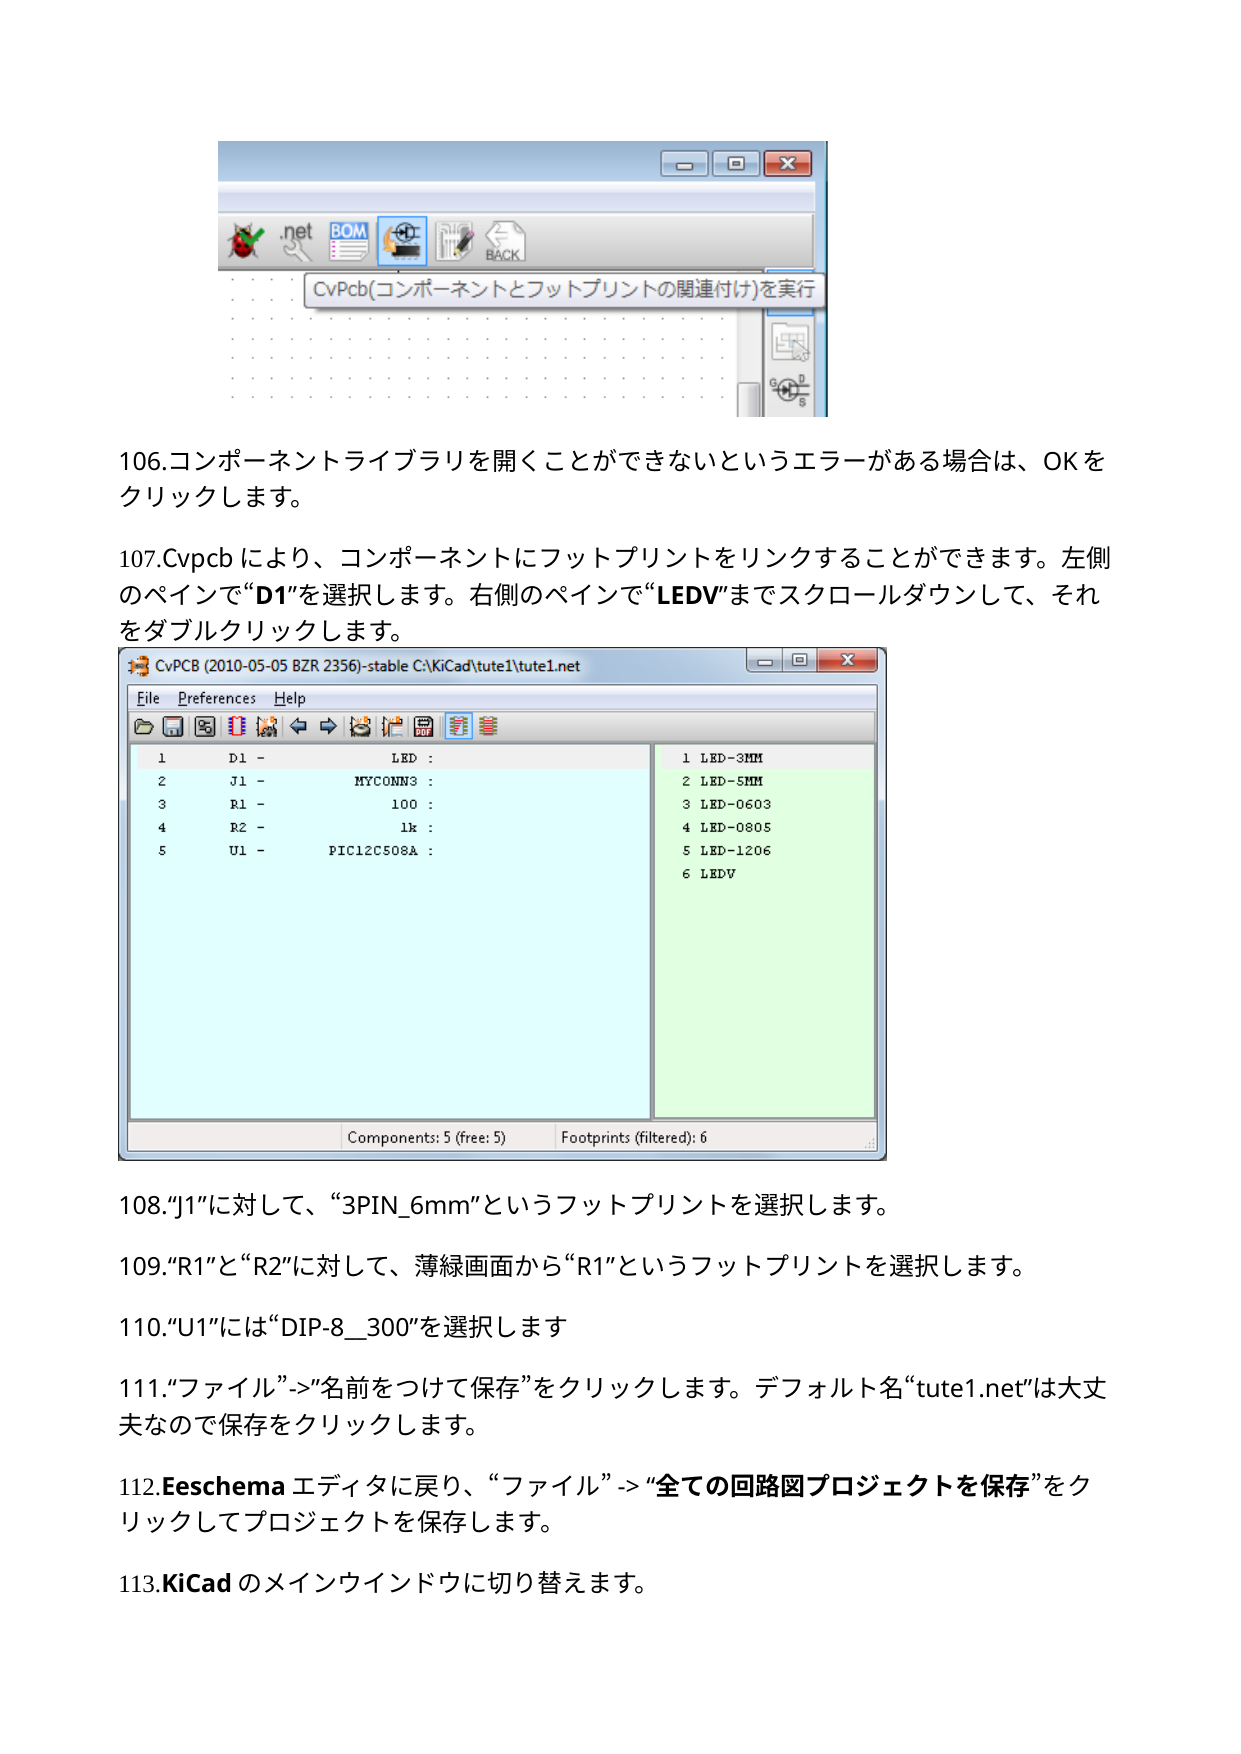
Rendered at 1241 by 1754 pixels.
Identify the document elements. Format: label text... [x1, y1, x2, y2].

list コンポーネントライブラリを開くことができないというエラーがある場合は、OKをクリックします。 [118, 441, 1122, 514]
list Cvpcbにより、コンポーネントにフットプリントをリンクすることができます。左側のペインで“D1”を選択します。右側のペインで“LEDV”までスクロールダウンして、それをダブルクリックします。 [118, 539, 1122, 1160]
list KiCadのメインウインドウに切り替えます。 [118, 1564, 1122, 1600]
list “R1”と“R2”に対して、薄緑画面から“R1”というフットプリントを選択します。 [118, 1246, 1122, 1283]
list “ファイル”->”名前をつけて保存”をクリックします。デフォルト名“tute1.net”は大丈夫なので保存をクリックします。 [118, 1369, 1122, 1441]
list “J1”に対して、“3PIN_6mm”というフットプリントを選択します。 [118, 1185, 1122, 1221]
list Eeschemaエディタに戻り、“ファイル” -> “全ての回路図プロジェクトを保存”をクリックしてプロジェクトを保存します。 [118, 1466, 1122, 1539]
picture [218, 141, 828, 417]
picture [118, 647, 887, 1161]
list “U1”には“DIP-8__300”を選択します [118, 1308, 1122, 1344]
